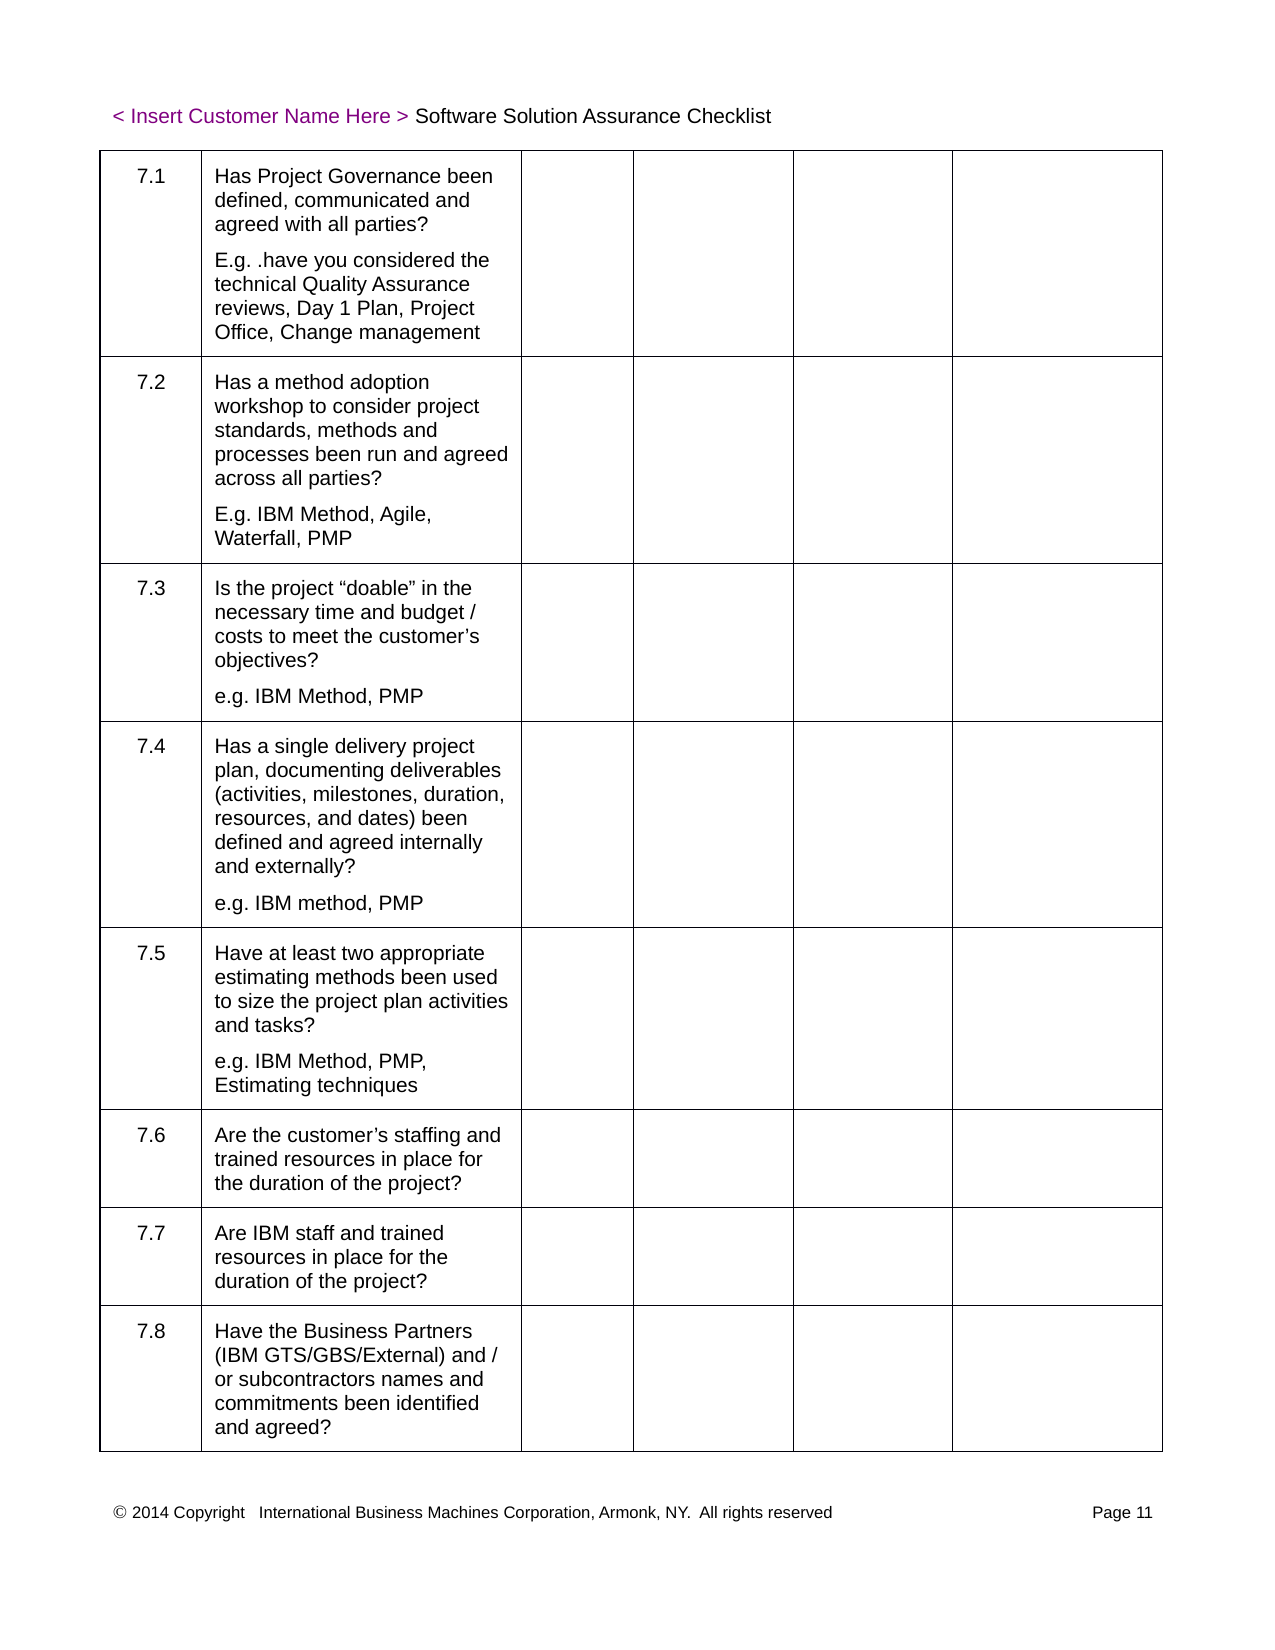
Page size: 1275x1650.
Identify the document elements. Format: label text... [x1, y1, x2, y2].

table_cell [522, 928, 633, 1109]
table_cell [634, 928, 793, 1109]
table_cell [634, 357, 793, 562]
table_cell [634, 1306, 793, 1451]
table_cell [953, 722, 1162, 927]
table_cell [634, 1208, 793, 1305]
table_cell [794, 722, 952, 927]
table_cell Has Project Governance been defined, communicated and agreed with all parties? E.g. .have you considered the technical Quality Assurance reviews, Day 1 Plan, Project Office, Change management [202, 151, 521, 356]
table_cell [953, 151, 1162, 356]
table_cell [794, 151, 952, 356]
table_cell 7.6 [101, 1110, 201, 1207]
table_cell 7.2 [101, 357, 201, 562]
table_cell 7.5 [101, 928, 201, 1109]
table_cell [953, 357, 1162, 562]
table_cell [522, 722, 633, 927]
table_cell [953, 1110, 1162, 1207]
table_cell 7.8 [101, 1306, 201, 1451]
table_cell 7.1 [101, 151, 201, 356]
table_cell Are the customer’s staffing and trained resources in place for the duration of the project? [202, 1110, 521, 1207]
table_cell [794, 928, 952, 1109]
table_cell [794, 1110, 952, 1207]
table_cell [794, 1208, 952, 1305]
table_cell Is the project “doable” in the necessary time and budget / costs to meet the customer’s objectives? e.g. IBM Method, PMP [202, 564, 521, 721]
table_cell [953, 1306, 1162, 1451]
table_cell Has a method adoption workshop to consider project standards, methods and processes been run and agreed across all parties? E.g. IBM Method, Agile, Waterfall, PMP [202, 357, 521, 562]
table_cell [522, 1110, 633, 1207]
table_cell [794, 1306, 952, 1451]
table_cell [953, 564, 1162, 721]
table_cell [522, 564, 633, 721]
table_cell 7.7 [101, 1208, 201, 1305]
table_cell [794, 357, 952, 562]
table_cell 7.3 [101, 564, 201, 721]
table_cell [522, 357, 633, 562]
table_cell Have the Business Partners (IBM GTS/GBS/External) and / or subcontractors names and commitments been identified and agreed? [202, 1306, 521, 1451]
table_cell Have at least two appropriate estimating methods been used to size the project plan activities and tasks? e.g. IBM Method, PMP, Estimating techniques [202, 928, 521, 1109]
table_cell [634, 564, 793, 721]
table_cell 7.4 [101, 722, 201, 927]
table_cell [634, 722, 793, 927]
table_cell Are IBM staff and trained resources in place for the duration of the project? [202, 1208, 521, 1305]
table_cell [953, 1208, 1162, 1305]
table_cell [522, 1306, 633, 1451]
table_cell Has a single delivery project plan, documenting deliverables (activities, milestones, duration, resources, and dates) been defined and agreed internally and externally? e.g. IBM method, PMP [202, 722, 521, 927]
table_cell [953, 928, 1162, 1109]
table_cell [522, 1208, 633, 1305]
table_cell [634, 151, 793, 356]
table_cell [522, 151, 633, 356]
table_cell [634, 1110, 793, 1207]
table_cell [794, 564, 952, 721]
